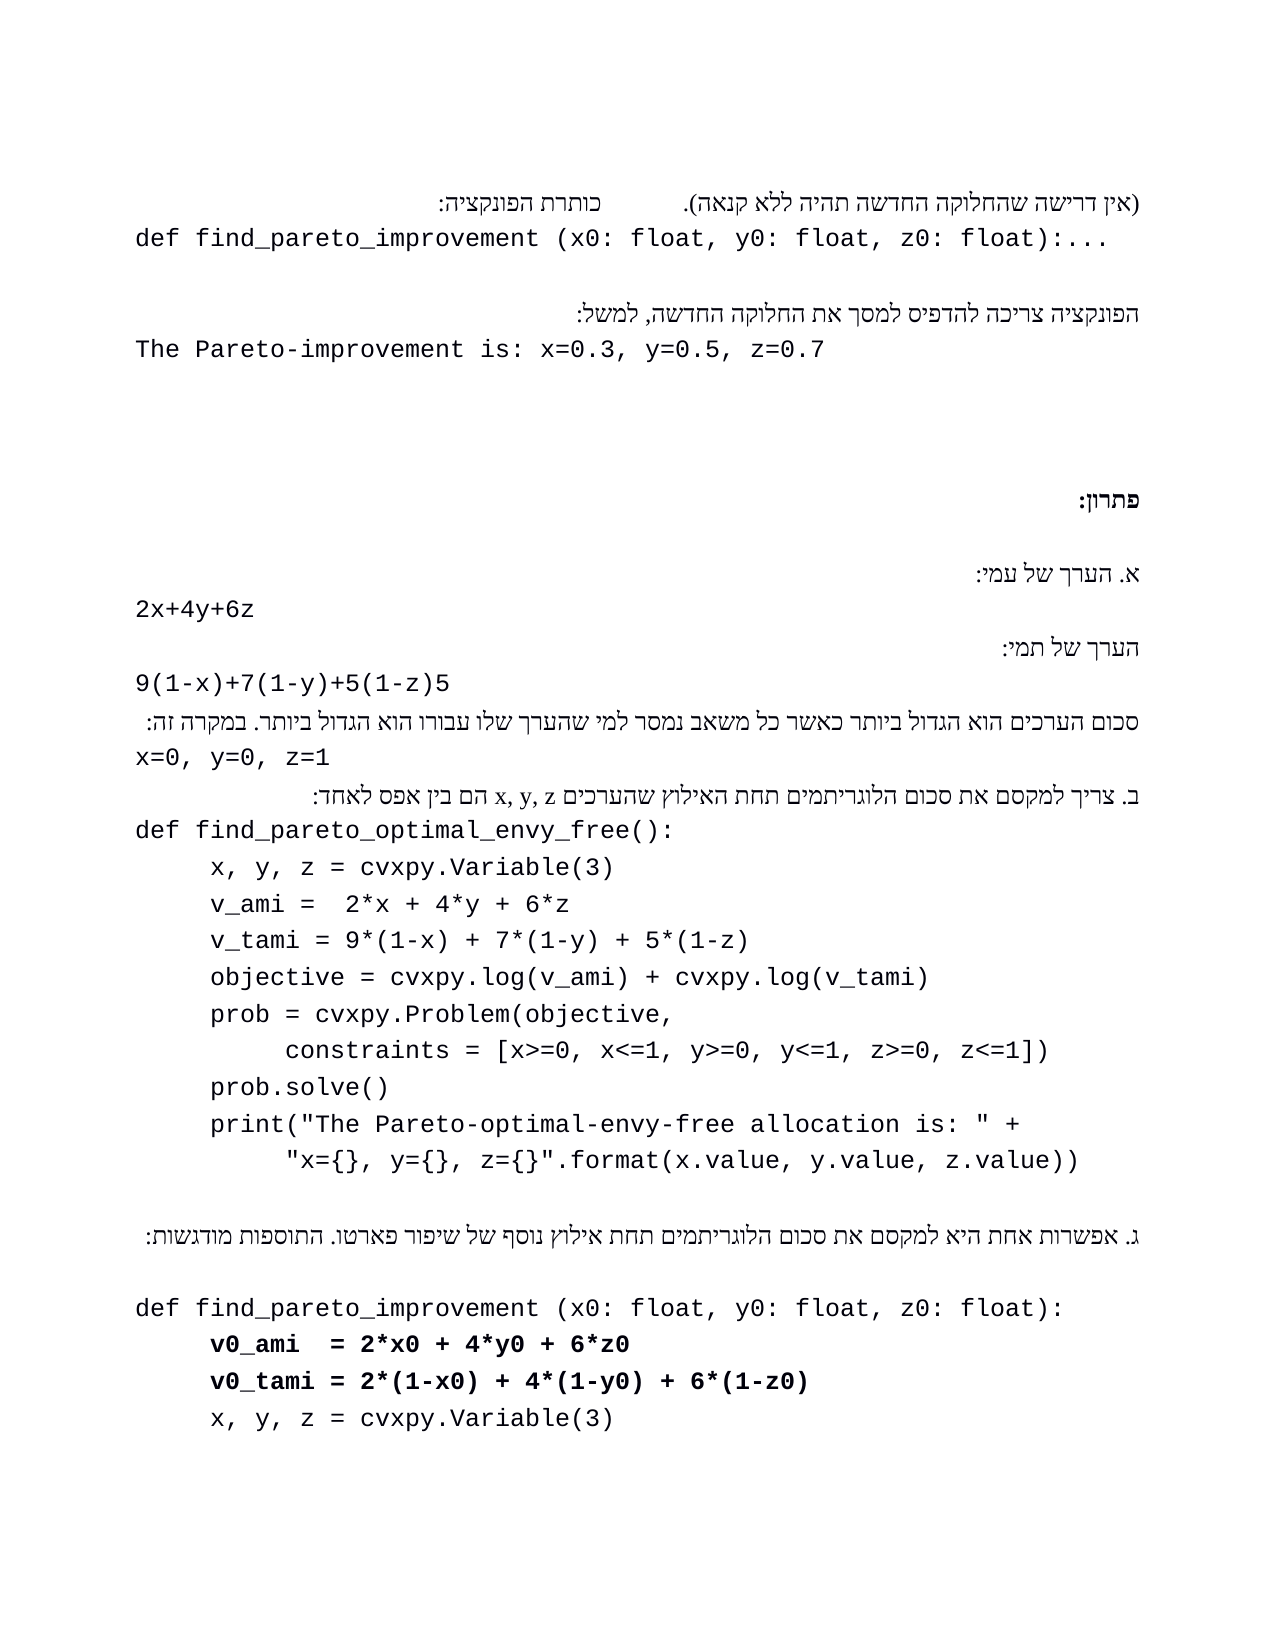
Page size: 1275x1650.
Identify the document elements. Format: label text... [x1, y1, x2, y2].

text v0_ami = 2*x0 + 4*y0 + 6*z0 [135, 1332, 1140, 1360]
text print("The Pareto-optimal-envy-free allocation is: " + [135, 1111, 1140, 1140]
text x, y, z = cvxpy.Variable(3) [135, 855, 1140, 883]
text הפונקציה צריכה להדפיס למסך את החלוקה החדשה, למשל: [135, 299, 1140, 328]
text (אין דרישה שהחלוקה החדשה תהיה ללא קנאה). כותרת הפונקציה: [135, 188, 1140, 217]
text def find_pareto_improvement (x0: float, y0: float, z0: float):... [135, 226, 1140, 254]
text prob = cvxpy.Problem(objective, [135, 1001, 1140, 1030]
text x=0, y=0, z=1 [135, 744, 1140, 773]
text הערך של תמי: [135, 633, 1140, 662]
text v0_tami = 2*(1-x0) + 4*(1-y0) + 6*(1-z0) [135, 1369, 1140, 1397]
text 9(1-x)+7(1-y)+5(1-z)5 [135, 670, 1140, 699]
text ב. צריך למקסם את סכום הלוגריתמים תחת האילוץ שהערכים x, y, z הם בין אפס לאחד: [135, 781, 1140, 810]
text סכום הערכים הוא הגדול ביותר כאשר כל משאב נמסר למי שהערך שלו עבורו הוא הגדול ביותר. במקרה זה: [135, 707, 1140, 736]
text פתרון: [135, 485, 1140, 514]
text ג. אפשרות אחת היא למקסם את סכום הלוגריתמים תחת אילוץ נוסף של שיפור פארטו. התוספות מודגשות: [135, 1221, 1140, 1250]
text objective = cvxpy.log(v_ami) + cvxpy.log(v_tami) [135, 965, 1140, 993]
text The Pareto-improvement is: x=0.3, y=0.5, z=0.7 [135, 337, 1140, 365]
text def find_pareto_optimal_envy_free(): [135, 818, 1140, 846]
text constraints = [x>=0, x<=1, y>=0, y<=1, z>=0, z<=1]) [135, 1038, 1140, 1066]
text "x={}, y={}, z={}".format(x.value, y.value, z.value)) [135, 1148, 1140, 1176]
text v_tami = 9*(1-x) + 7*(1-y) + 5*(1-z) [135, 928, 1140, 956]
text 2x+4y+6z [135, 597, 1140, 625]
text x, y, z = cvxpy.Variable(3) [135, 1405, 1140, 1434]
text def find_pareto_improvement (x0: float, y0: float, z0: float): [135, 1295, 1140, 1324]
text א. הערך של עמי: [135, 559, 1140, 588]
text v_ami = 2*x + 4*y + 6*z [135, 891, 1140, 920]
text prob.solve() [135, 1075, 1140, 1103]
